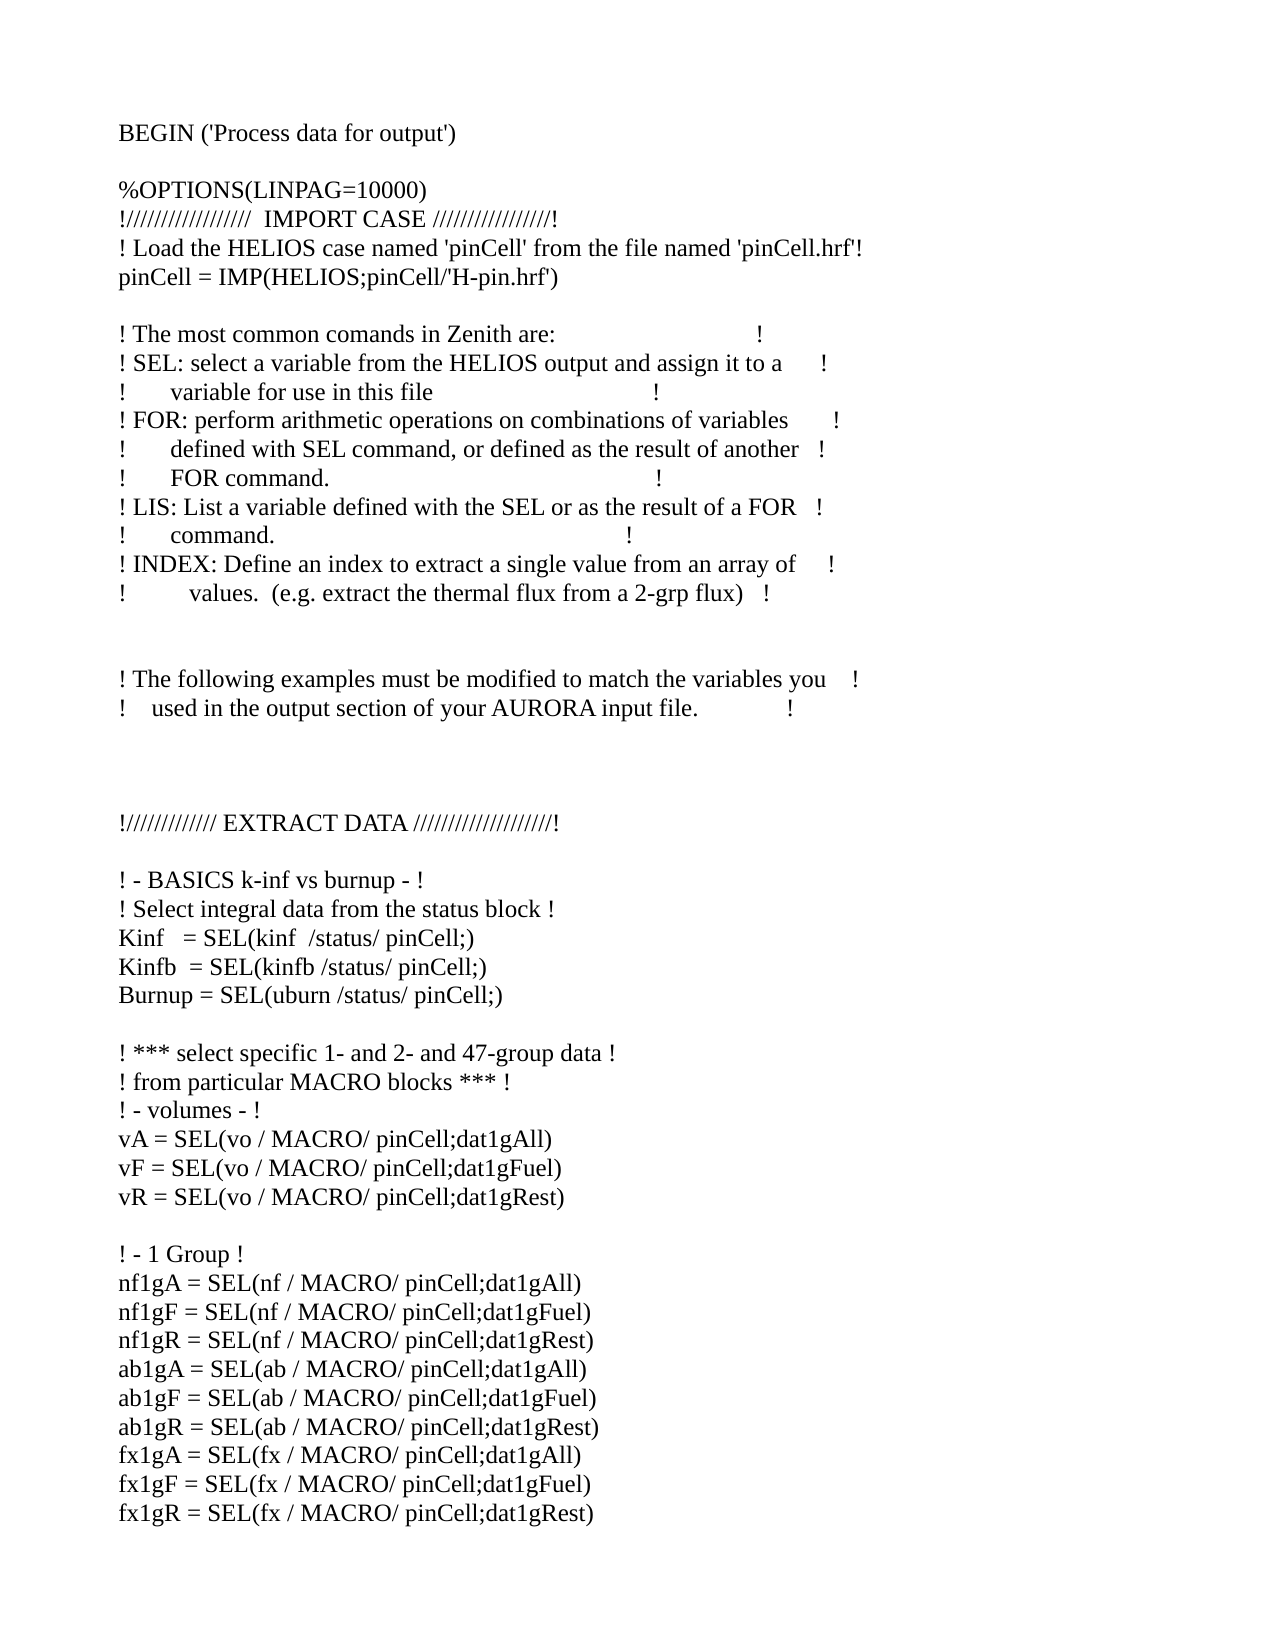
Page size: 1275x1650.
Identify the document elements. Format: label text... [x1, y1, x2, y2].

text ! The following examples must be modified to match the variables you ! [118, 664, 1157, 693]
text ab1gR = SEL(ab / MACRO/ pinCell;dat1gRest) [118, 1412, 1157, 1441]
text ab1gF = SEL(ab / MACRO/ pinCell;dat1gFuel) [118, 1383, 1157, 1412]
text pinCell = IMP(HELIOS;pinCell/'H-pin.hrf') [118, 262, 1157, 291]
text ! Select integral data from the status block ! [118, 894, 1157, 923]
text ! variable for use in this file ! [118, 377, 1157, 406]
text ! - BASICS k-inf vs burnup - ! [118, 866, 1157, 894]
text fx1gF = SEL(fx / MACRO/ pinCell;dat1gFuel) [118, 1469, 1157, 1498]
text ! - volumes - ! [118, 1096, 1157, 1124]
text fx1gR = SEL(fx / MACRO/ pinCell;dat1gRest) [118, 1498, 1157, 1527]
text ! command. ! [118, 521, 1157, 549]
text ! FOR command. ! [118, 463, 1157, 492]
text Kinf = SEL(kinf /status/ pinCell;) [118, 923, 1157, 952]
text ! defined with SEL command, or defined as the result of another ! [118, 434, 1157, 463]
text %OPTIONS(LINPAG=10000) [118, 176, 1157, 204]
text ! The most common comands in Zenith are: ! [118, 319, 1157, 348]
text fx1gA = SEL(fx / MACRO/ pinCell;dat1gAll) [118, 1441, 1157, 1469]
text ! values. (e.g. extract the thermal flux from a 2-grp flux) ! [118, 578, 1157, 607]
text !////////////////// IMPORT CASE /////////////////! [118, 204, 1157, 233]
text nf1gF = SEL(nf / MACRO/ pinCell;dat1gFuel) [118, 1297, 1157, 1326]
text ! from particular MACRO blocks *** ! [118, 1067, 1157, 1096]
text vF = SEL(vo / MACRO/ pinCell;dat1gFuel) [118, 1153, 1157, 1182]
text Burnup = SEL(uburn /status/ pinCell;) [118, 981, 1157, 1009]
text !///////////// EXTRACT DATA ////////////////////! [118, 808, 1157, 837]
text ! - 1 Group ! [118, 1239, 1157, 1268]
text nf1gR = SEL(nf / MACRO/ pinCell;dat1gRest) [118, 1326, 1157, 1354]
text ! used in the output section of your AURORA input file. ! [118, 693, 1157, 722]
text ab1gA = SEL(ab / MACRO/ pinCell;dat1gAll) [118, 1354, 1157, 1383]
text ! INDEX: Define an index to extract a single value from an array of ! [118, 549, 1157, 578]
text ! LIS: List a variable defined with the SEL or as the result of a FOR ! [118, 492, 1157, 521]
text ! *** select specific 1- and 2- and 47-group data ! [118, 1038, 1157, 1067]
text ! FOR: perform arithmetic operations on combinations of variables ! [118, 406, 1157, 434]
text vA = SEL(vo / MACRO/ pinCell;dat1gAll) [118, 1124, 1157, 1153]
text Kinfb = SEL(kinfb /status/ pinCell;) [118, 952, 1157, 981]
text vR = SEL(vo / MACRO/ pinCell;dat1gRest) [118, 1182, 1157, 1211]
text ! Load the HELIOS case named 'pinCell' from the file named 'pinCell.hrf'! [118, 233, 1157, 262]
text ! SEL: select a variable from the HELIOS output and assign it to a ! [118, 348, 1157, 377]
text nf1gA = SEL(nf / MACRO/ pinCell;dat1gAll) [118, 1268, 1157, 1297]
text BEGIN ('Process data for output') [118, 118, 1157, 147]
